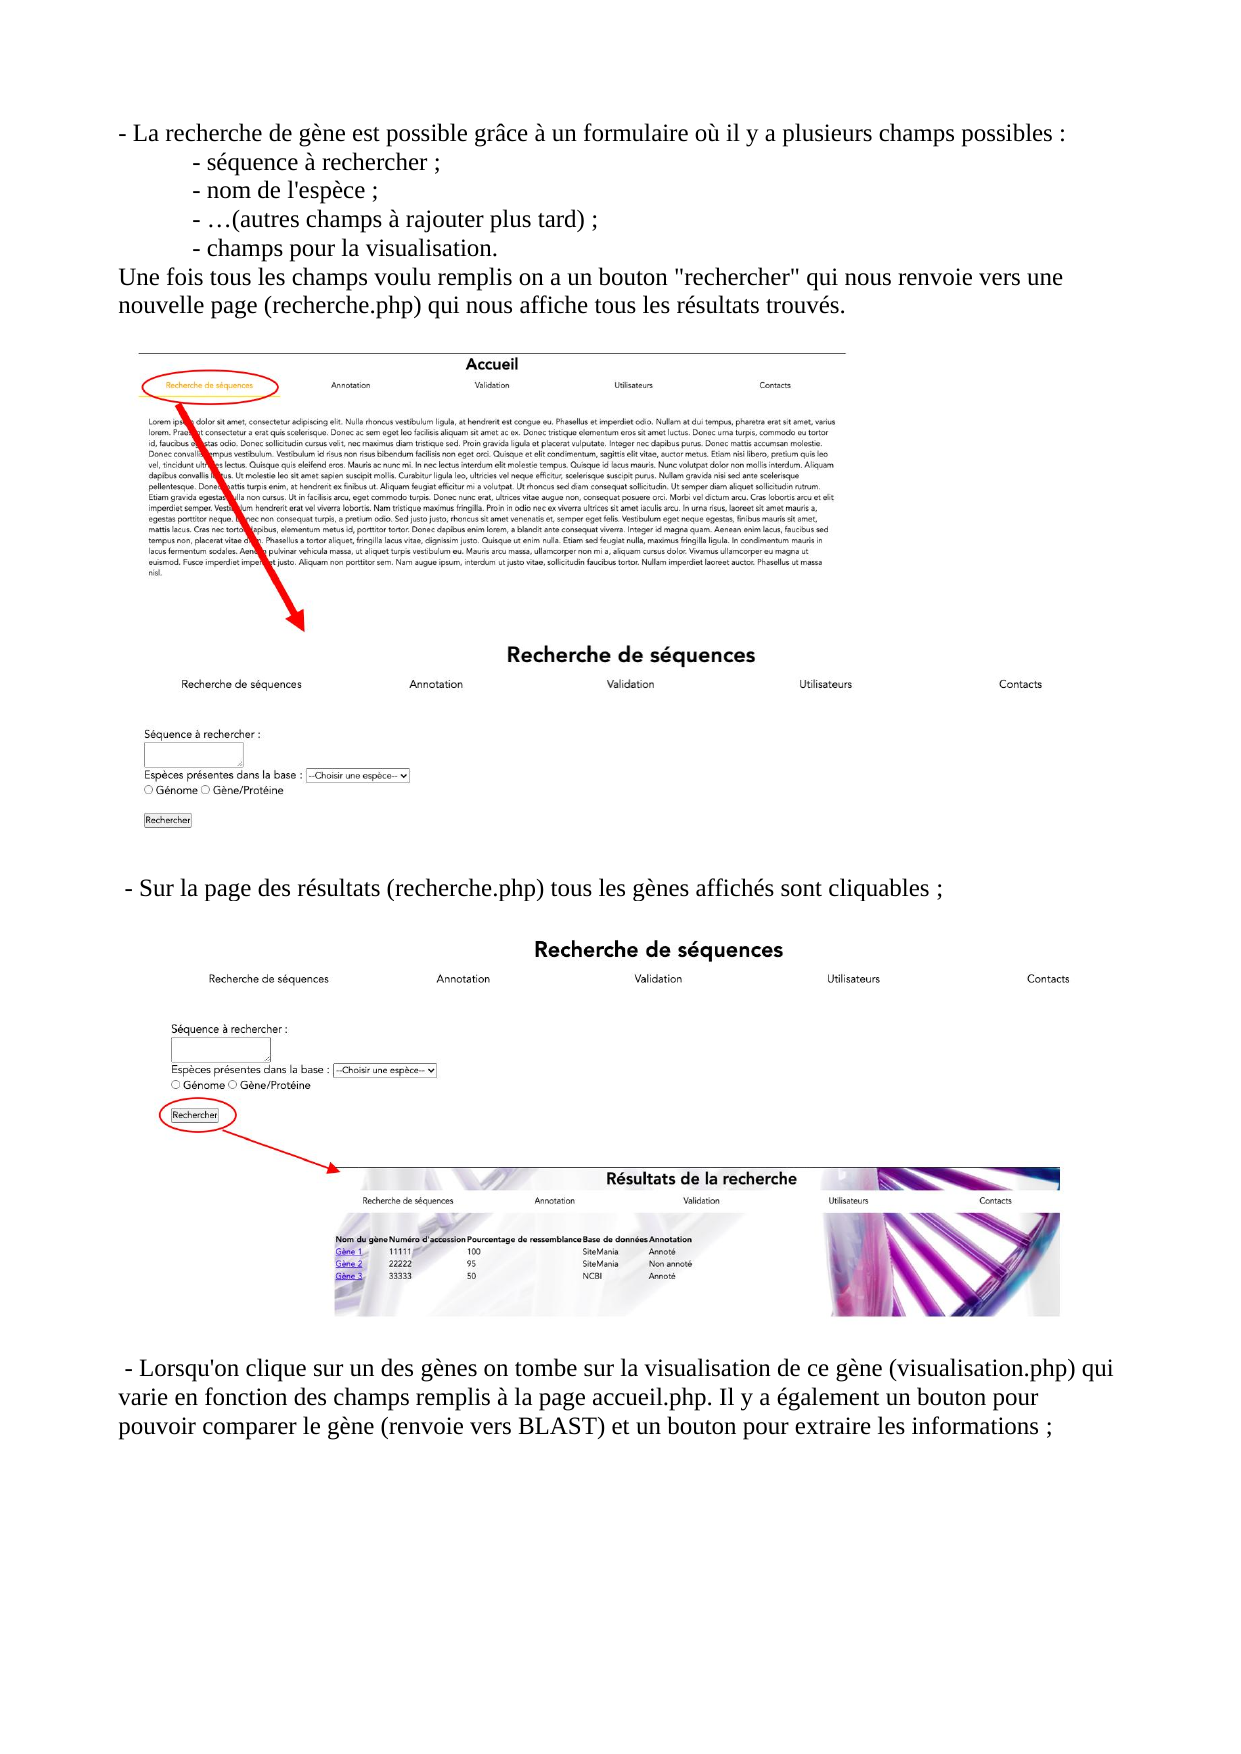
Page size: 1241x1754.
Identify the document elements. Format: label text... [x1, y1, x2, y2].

text Une fois tous les champs voulu remplis on a un bouton "rechercher" qui nous renvoie vers une nouvelle page (recherche.php) qui nous affiche tous les résultats trouvés. [118, 262, 1122, 319]
text - Lorsqu'on clique sur un des gènes on tombe sur la visualisation de ce gène (visualisation.php) qui varie en fonction des champs remplis à la page accueil.php. Il y a également un bouton pour pouvoir comparer le gène (renvoie vers BLAST) et un bouton pour extraire les informations ; [118, 1353, 1122, 1439]
text - La recherche de gène est possible grâce à un formulaire où il y a plusieurs champs possibles : [118, 118, 1122, 147]
text - séquence à rechercher ; [118, 147, 1122, 176]
picture [118, 319, 1123, 849]
text - champs pour la visualisation. [118, 233, 1122, 262]
text - …(autres champs à rajouter plus tard) ; [118, 204, 1122, 233]
picture [154, 901, 1086, 1325]
text - Sur la page des résultats (recherche.php) tous les gènes affichés sont cliquables ; [118, 873, 1122, 901]
text - nom de l'espèce ; [118, 176, 1122, 204]
